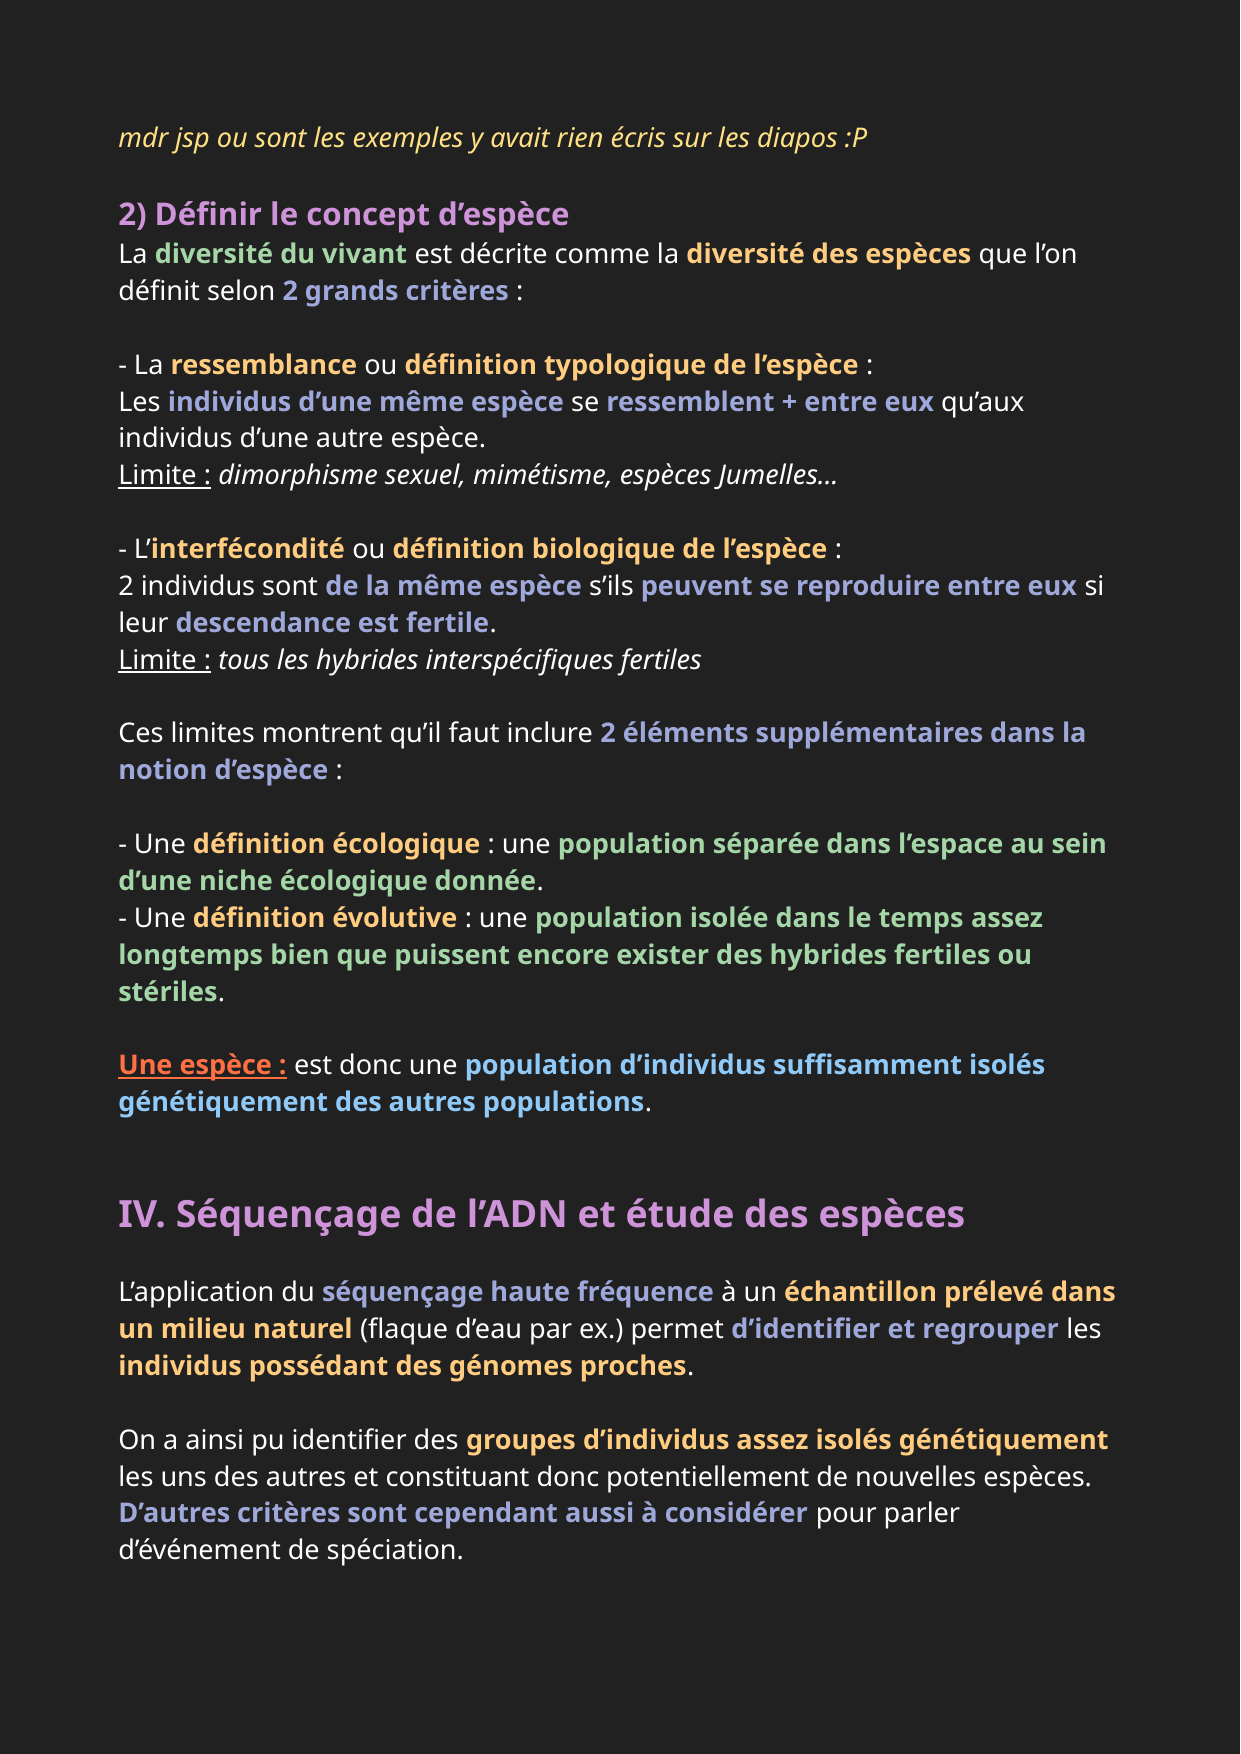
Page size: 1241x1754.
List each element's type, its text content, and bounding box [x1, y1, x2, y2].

text Une espèce : est donc une population d’individus suffisamment isolés génétiquement des autres populations. [118, 1046, 1122, 1119]
text - Une définition évolutive : une population isolée dans le temps assez longtemps bien que puissent encore exister des hybrides fertiles ou stériles. [118, 898, 1122, 1009]
text - Une définition écologique : une population séparée dans l’espace au sein d’une niche écologique donnée. [118, 824, 1122, 898]
text On a ainsi pu identifier des groupes d’individus assez isolés génétiquement les uns des autres et constituant donc potentiellement de nouvelles espèces. D’autres critères sont cependant aussi à considérer pour parler d’événement de spéciation. [118, 1420, 1122, 1568]
text IV. Séquençage de l’ADN et étude des espèces [118, 1188, 1122, 1239]
text La diversité du vivant est décrite comme la diversité des espèces que l’on définit selon 2 grands critères : [118, 234, 1122, 308]
text mdr jsp ou sont les exemples y avait rien écris sur les diapos :P [118, 118, 1122, 155]
text - La ressemblance ou définition typologique de l’espèce : [118, 345, 1122, 382]
text L’application du séquençage haute fréquence à un échantillon prélevé dans un milieu naturel (flaque d’eau par ex.) permet d’identifier et regrouper les individus possédant des génomes proches. [118, 1273, 1122, 1383]
text Ces limites montrent qu’il faut inclure 2 éléments supplémentaires dans la notion d’espèce : [118, 714, 1122, 788]
text Les individus d’une même espèce se ressemblent + entre eux qu’aux individus d’une autre espèce. [118, 382, 1122, 456]
text 2 individus sont de la même espèce s’ils peuvent se reproduire entre eux si leur descendance est fertile. [118, 566, 1122, 640]
text Limite : tous les hybrides interspécifiques fertiles [118, 640, 1122, 677]
text 2) Définir le concept d’espèce [118, 192, 1122, 234]
text Limite : dimorphisme sexuel, mimétisme, espèces Jumelles... [118, 456, 1122, 493]
text - L’interfécondité ou définition biologique de l’espèce : [118, 529, 1122, 566]
